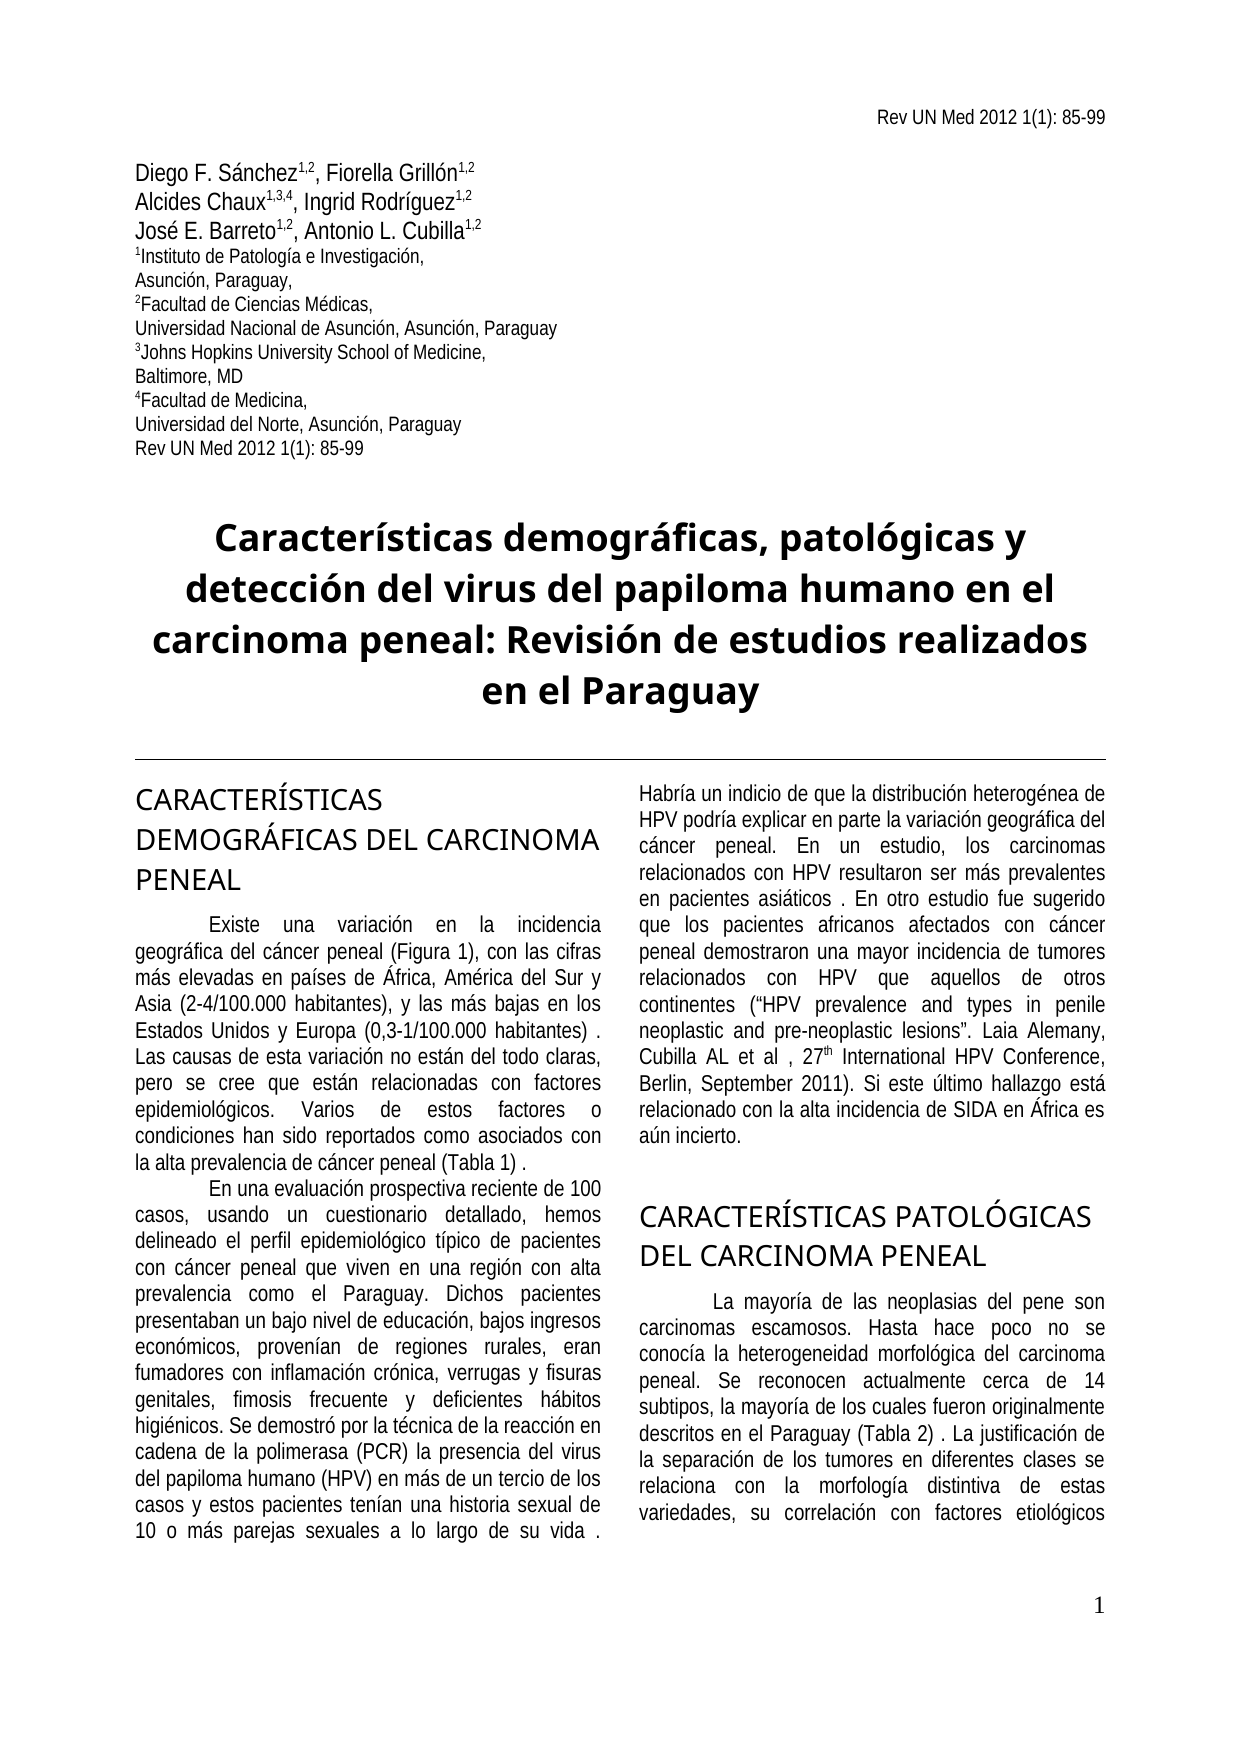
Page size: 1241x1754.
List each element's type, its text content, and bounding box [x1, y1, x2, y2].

text 3Johns Hopkins University School of Medicine, [135, 340, 1106, 364]
text En una evaluación prospectiva reciente de 100 casos, usando un cuestionario detallado, hemos delineado el perfil epidemiológico típico de pacientes con cáncer peneal que viven en una región con alta prevalencia como el Paraguay. Dichos pacientes presentaban un bajo nivel de educación, bajos ingresos económicos, provenían de regiones rurales, eran fumadores con inflamación crónica, verrugas y fisuras genitales, fimosis frecuente y deficientes hábitos higiénicos. Se demostró por la técnica de la reacción en cadena de la polimerasa (PCR) la presencia del virus del papiloma humano (HPV) en más de un tercio de los casos y estos pacientes tenían una historia sexual de 10 o más parejas sexuales a lo largo de su vida . [135, 1175, 601, 1544]
text Diego F. Sánchez1,2, Fiorella Grillón1,2 [135, 158, 1106, 187]
text Rev UN Med 2012 1(1): 85-99 [135, 436, 1106, 460]
subtitle CARACTERÍSTICAS PATOLÓGICAS DEL CARCINOMA PENEAL [639, 1196, 1106, 1275]
text 1Instituto de Patología e Investigación, [135, 244, 1106, 268]
subtitle Características demográficas, patológicas y detección del virus del papiloma humano en el carcinoma peneal: Revisión de estudios realizados en el Paraguay [135, 511, 1106, 716]
text Alcides Chaux1,3,4, Ingrid Rodríguez1,2 [135, 187, 1106, 216]
text José E. Barreto1,2, Antonio L. Cubilla1,2 [135, 216, 1106, 244]
text Existe una variación en la incidencia geográfica del cáncer peneal (Figura 1), con las cifras más elevadas en países de África, América del Sur y Asia (2-4/100.000 habitantes), y las más bajas en los Estados Unidos y Europa (0,3-1/100.000 habitantes) . Las causas de esta variación no están del todo claras, pero se cree que están relacionadas con factores epidemiológicos. Varios de estos factores o condiciones han sido reportados como asociados con la alta prevalencia de cáncer peneal (Tabla 1) . [135, 911, 601, 1175]
subtitle CARACTERÍSTICAS DEMOGRÁFICAS DEL CARCINOMA PENEAL [135, 780, 601, 899]
text 4Facultad de Medicina, [135, 388, 1106, 412]
text 2Facultad de Ciencias Médicas, [135, 292, 1106, 316]
text Asunción, Paraguay, [135, 268, 1106, 292]
text Universidad Nacional de Asunción, Asunción, Paraguay [135, 316, 1106, 340]
text Baltimore, MD [135, 364, 1106, 388]
text La mayoría de las neoplasias del pene son carcinomas escamosos. Hasta hace poco no se conocía la heterogeneidad morfológica del carcinoma peneal. Se reconocen actualmente cerca de 14 subtipos, la mayoría de los cuales fueron originalmente descritos en el Paraguay (Tabla 2) . La justificación de la separación de los tumores en diferentes clases se relaciona con la morfología distintiva de estas variedades, su correlación con factores etiológicos [639, 1288, 1106, 1525]
text Habría un indicio de que la distribución heterogénea de HPV podría explicar en parte la variación geográfica del cáncer peneal. En un estudio, los carcinomas relacionados con HPV resultaron ser más prevalentes en pacientes asiáticos . En otro estudio fue sugerido que los pacientes africanos afectados con cáncer peneal demostraron una mayor incidencia de tumores relacionados con HPV que aquellos de otros continentes (“HPV prevalence and types in penile neoplastic and pre-neoplastic lesions”. Laia Alemany, Cubilla AL et al , 27th International HPV Conference, Berlin, September 2011). Si este último hallazgo está relacionado con la alta incidencia de SIDA en África es aún incierto. [639, 780, 1106, 1149]
text Universidad del Norte, Asunción, Paraguay [135, 412, 1106, 436]
